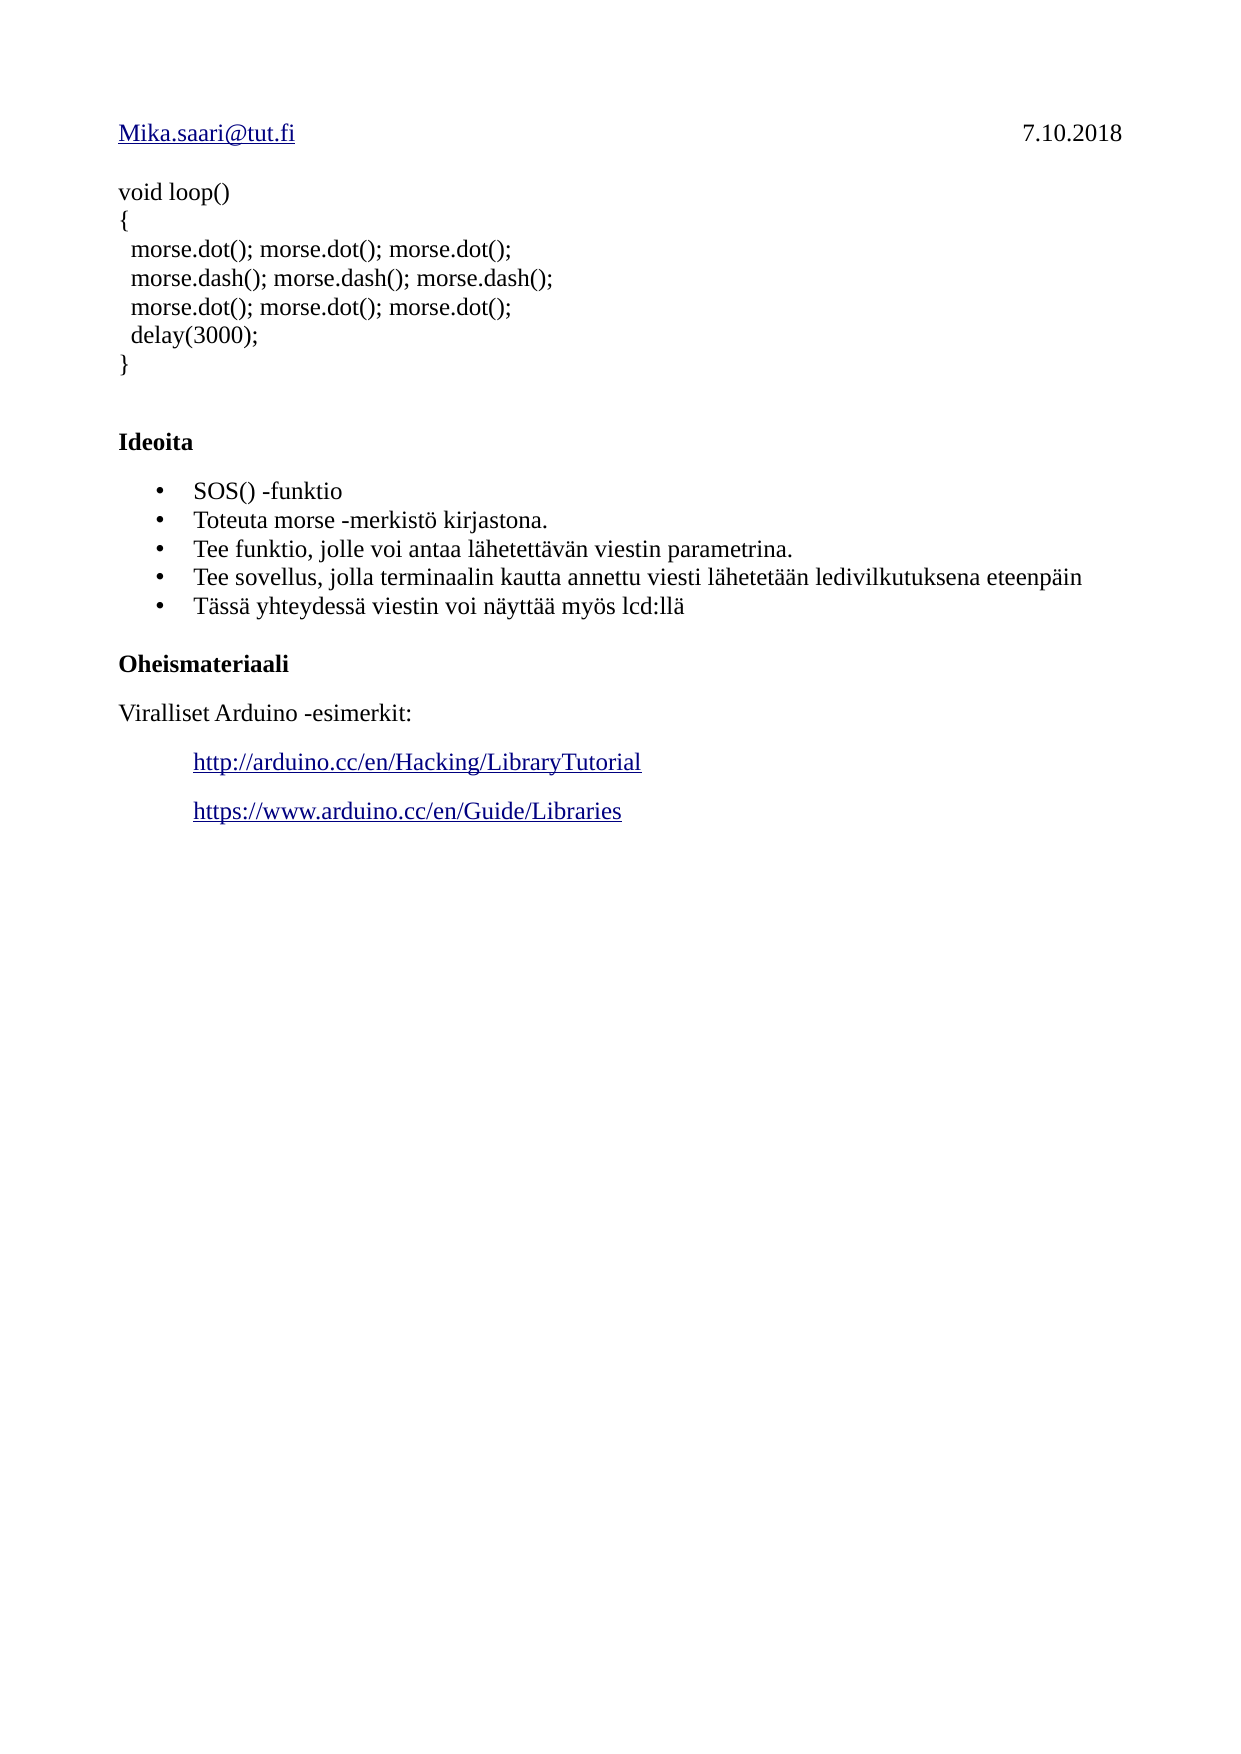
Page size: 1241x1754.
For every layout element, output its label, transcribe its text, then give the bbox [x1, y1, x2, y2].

list Tässä yhteydessä viestin voi näyttää myös lcd:llä [156, 591, 1122, 620]
list Tee sovellus, jolla terminaalin kautta annettu viesti lähetetään ledivilkutuksena eteenpäin [156, 562, 1122, 591]
list SOS() -funktio [156, 476, 1122, 505]
text Oheismateriaali [118, 649, 1122, 677]
text http://arduino.cc/en/Hacking/LibraryTutorial [118, 747, 1122, 776]
text Ideoita [118, 427, 1122, 456]
text void loop() { morse.dot(); morse.dot(); morse.dot(); morse.dash(); morse.dash(); morse.dash(); morse.dot(); morse.dot(); morse.dot(); delay(3000); } [118, 177, 1122, 378]
text Viralliset Arduino -esimerkit: [118, 698, 1122, 727]
list Toteuta morse -merkistö kirjastona. [156, 505, 1122, 534]
text https://www.arduino.cc/en/Guide/Libraries [118, 796, 1122, 825]
list Tee funktio, jolle voi antaa lähetettävän viestin parametrina. [156, 534, 1122, 562]
